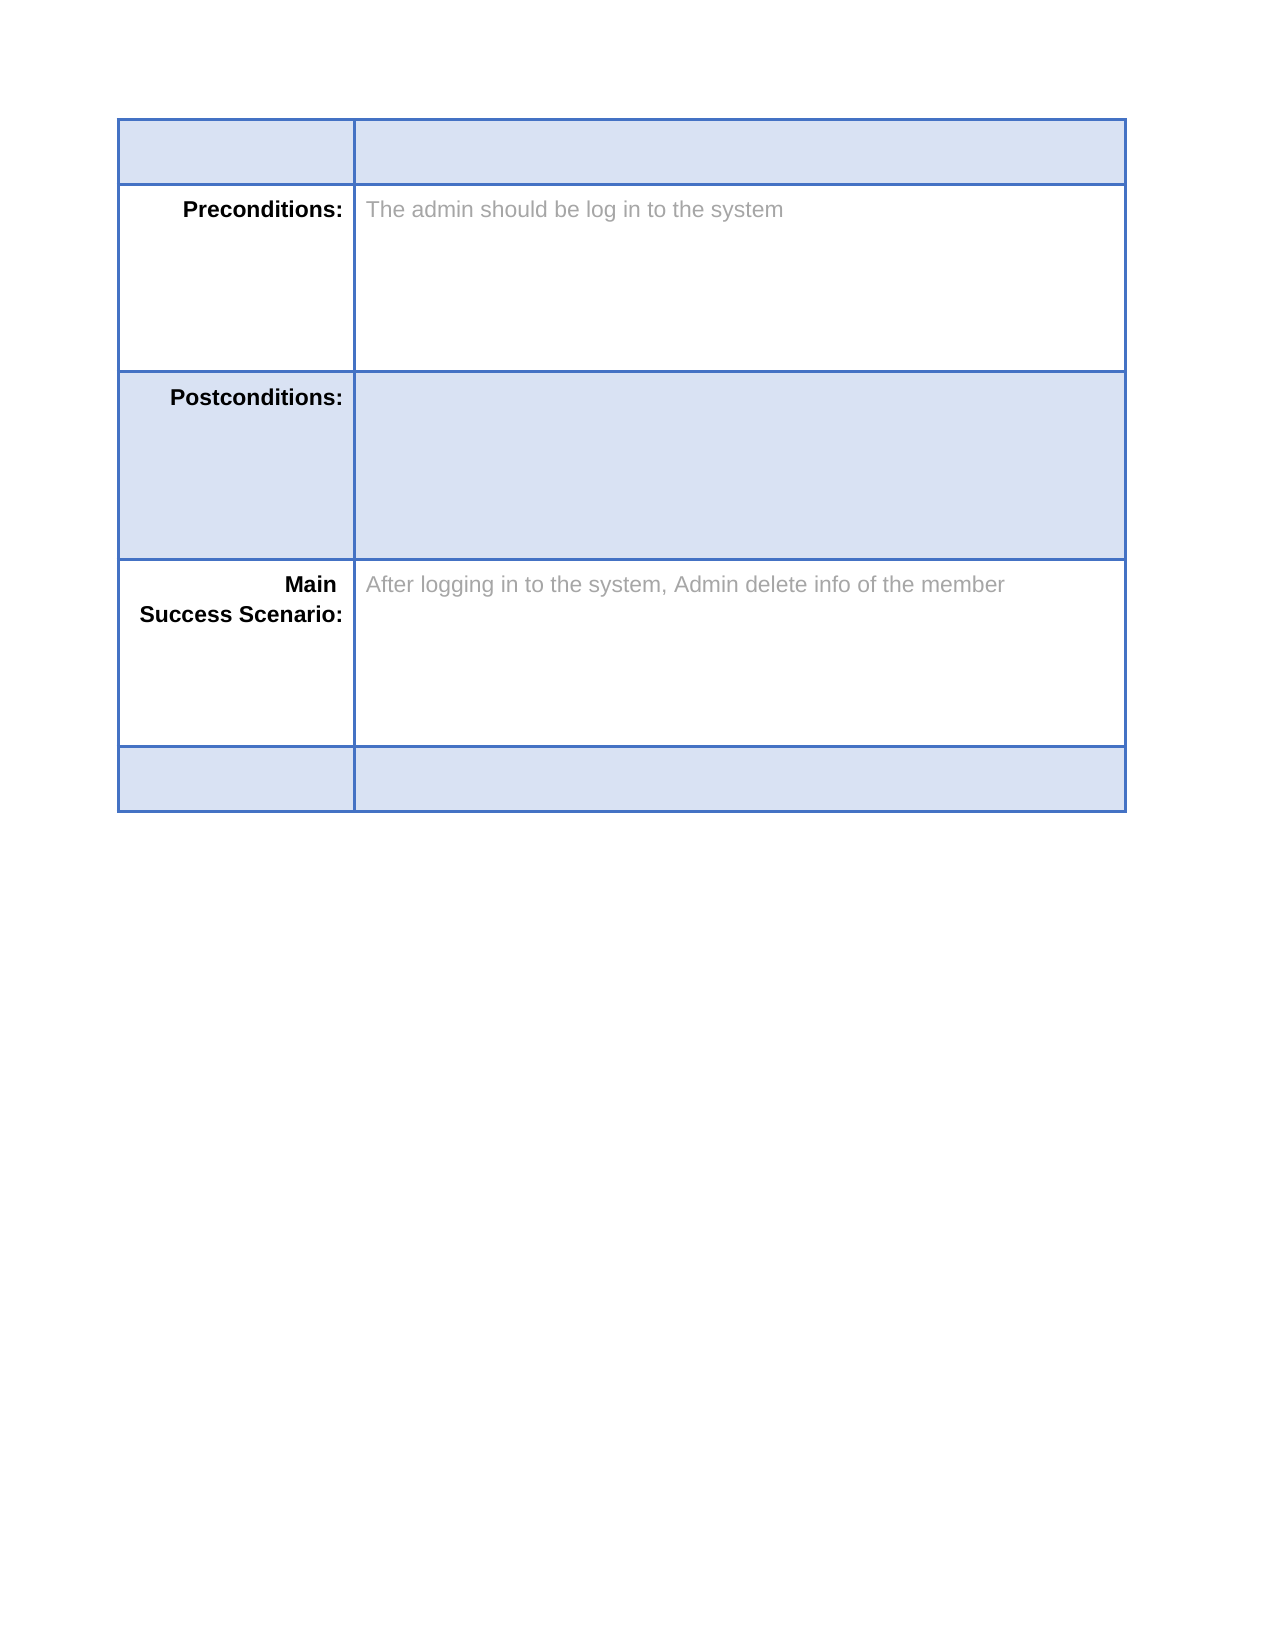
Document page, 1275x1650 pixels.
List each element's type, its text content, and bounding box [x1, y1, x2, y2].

table_cell [356, 373, 1124, 558]
table_cell Preconditions: [120, 186, 353, 370]
table_cell [356, 121, 1124, 183]
table_cell [120, 748, 353, 810]
table_cell After logging in to the system, Admin delete info of the member [356, 561, 1124, 745]
table_cell Main Success Scenario: [120, 561, 353, 745]
table_cell [356, 748, 1124, 810]
table_cell The admin should be log in to the system [356, 186, 1124, 370]
table_cell Postconditions: [120, 373, 353, 558]
table_cell [120, 121, 353, 183]
